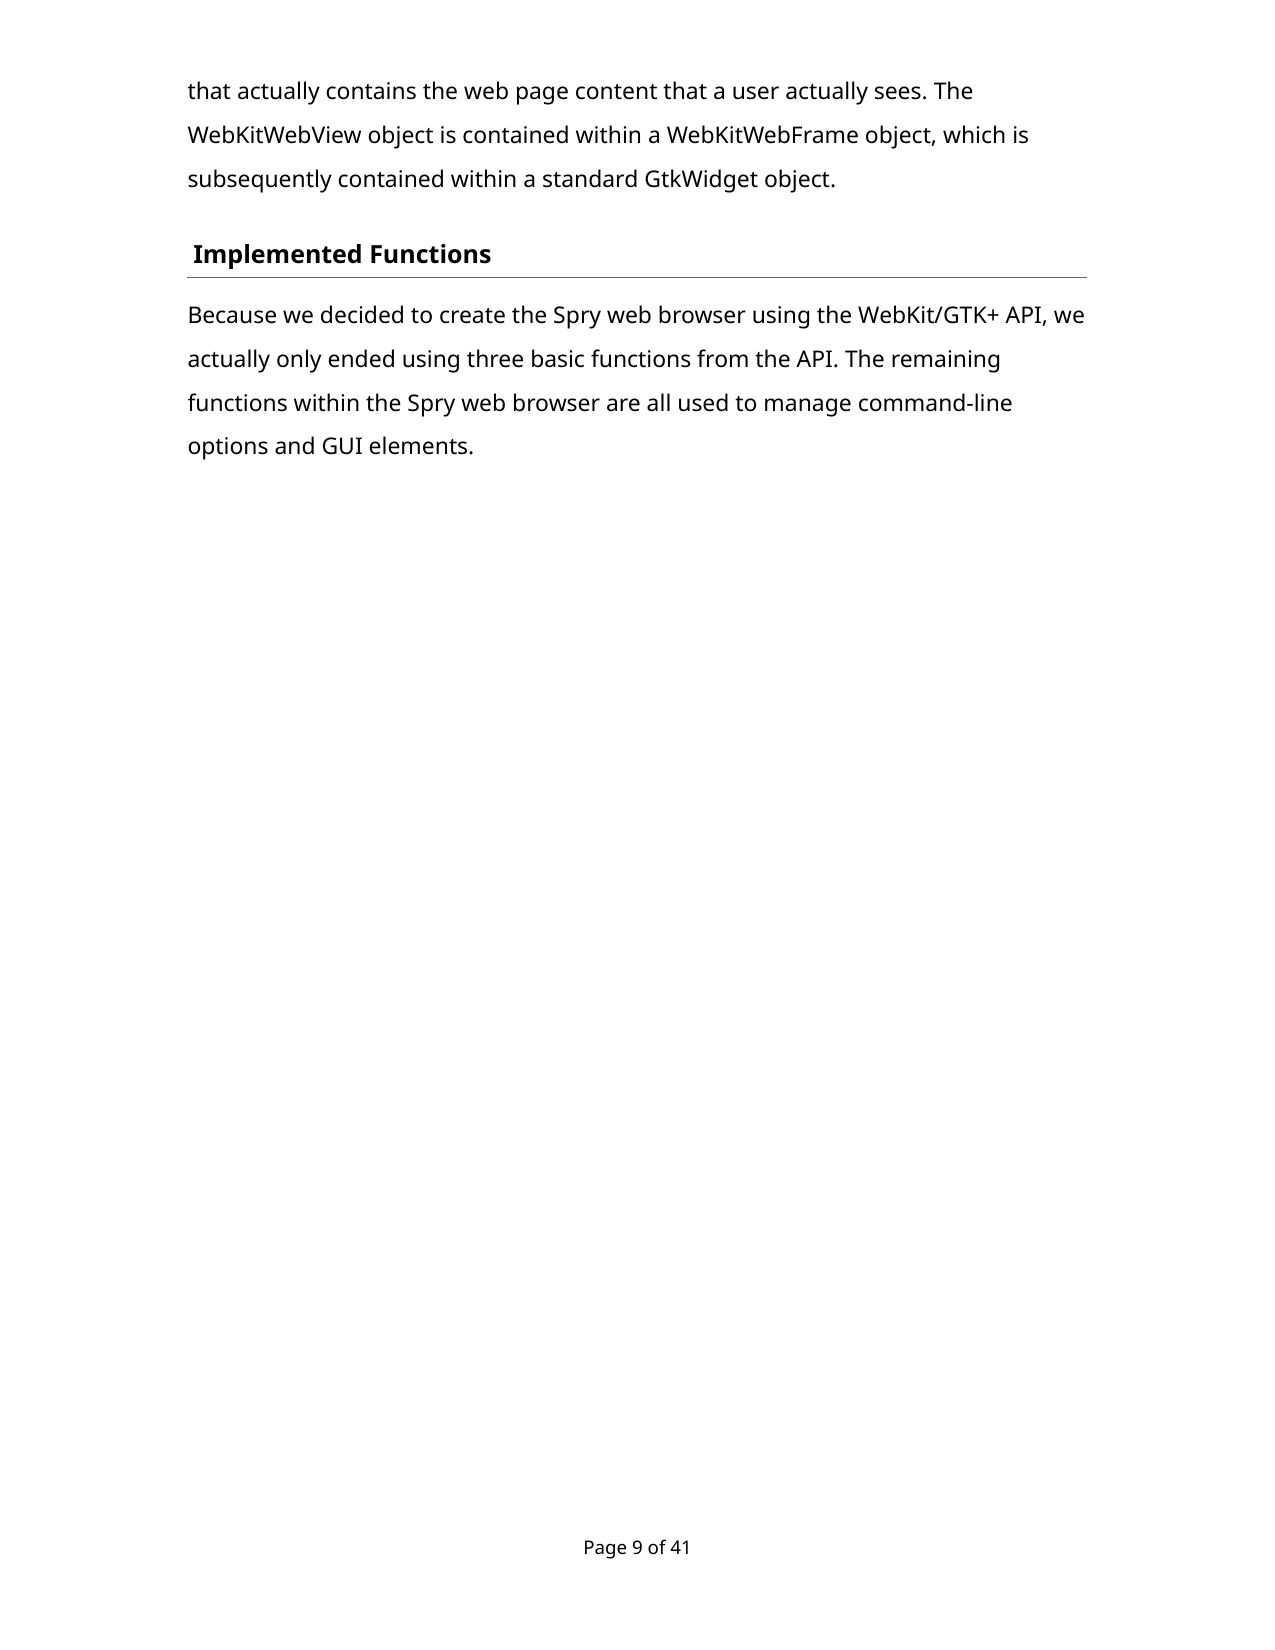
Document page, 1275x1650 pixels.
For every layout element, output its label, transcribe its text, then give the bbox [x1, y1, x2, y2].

subtitle Implemented Functions [187, 231, 1087, 277]
text Because we decided to create the Spry web browser using the WebKit/GTK+ API, we actually only ended using three basic functions from the API. The remaining functions within the Spry web browser are all used to manage command-line options and GUI elements. [187, 299, 1087, 462]
text that actually contains the web page content that a user actually sees. The WebKitWebView object is contained within a WebKitWebFrame object, which is subsequently contained within a standard GtkWidget object. [187, 75, 1087, 194]
